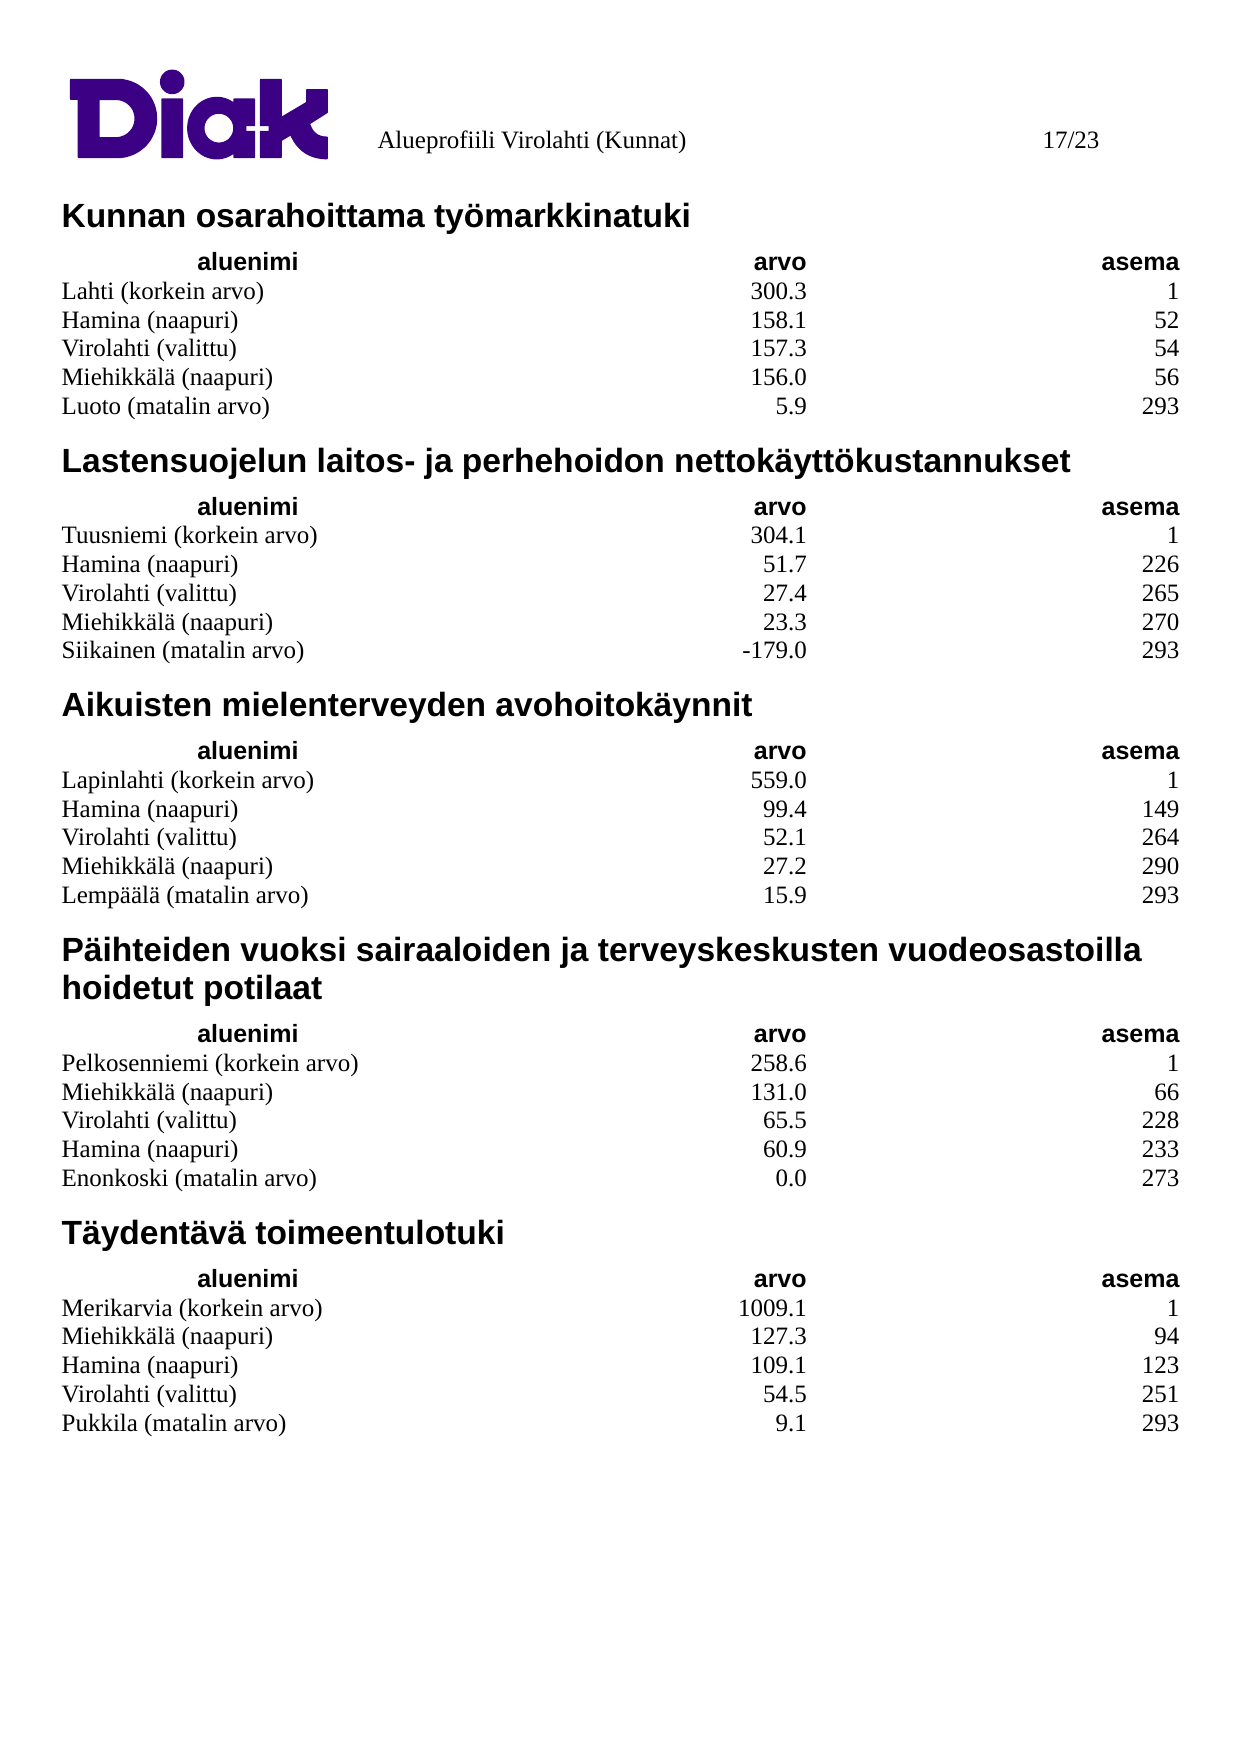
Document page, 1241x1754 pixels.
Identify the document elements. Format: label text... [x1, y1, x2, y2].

table_cell Lapinlahti (korkein arvo) [61, 765, 434, 794]
table_cell 94 [806, 1321, 1179, 1350]
table_header arvo [434, 1264, 806, 1293]
table_cell Miehikkälä (naapuri) [61, 607, 434, 636]
table_cell Tuusniemi (korkein arvo) [61, 521, 434, 549]
table_cell Hamina (naapuri) [61, 1134, 434, 1163]
table_cell 52 [806, 305, 1179, 333]
table_cell Virolahti (valittu) [61, 578, 434, 607]
table_cell 228 [806, 1106, 1179, 1134]
table_cell 233 [806, 1134, 1179, 1163]
table_cell 273 [806, 1163, 1179, 1192]
subtitle Kunnan osarahoittama työmarkkinatuki [61, 196, 1179, 235]
table_header arvo [434, 492, 806, 521]
table_cell 56 [806, 362, 1179, 391]
table_cell Hamina (naapuri) [61, 794, 434, 822]
table_cell Virolahti (valittu) [61, 823, 434, 851]
table_header arvo [434, 247, 806, 276]
table_header asema [806, 1264, 1179, 1293]
table_cell 290 [806, 851, 1179, 880]
table_cell Virolahti (valittu) [61, 1106, 434, 1134]
table_cell 127.3 [434, 1321, 806, 1350]
table_cell Miehikkälä (naapuri) [61, 851, 434, 880]
table_cell Merikarvia (korkein arvo) [61, 1293, 434, 1321]
table_cell 9.1 [434, 1408, 806, 1436]
table_cell 304.1 [434, 521, 806, 549]
table_cell 65.5 [434, 1106, 806, 1134]
table_cell 559.0 [434, 765, 806, 794]
table_header aluenimi [61, 1264, 434, 1293]
table_cell 251 [806, 1379, 1179, 1408]
table_cell 15.9 [434, 880, 806, 909]
table_cell 1 [806, 1048, 1179, 1077]
table_cell 54 [806, 334, 1179, 362]
table_cell 54.5 [434, 1379, 806, 1408]
table_cell Luoto (matalin arvo) [61, 391, 434, 420]
table_cell 270 [806, 607, 1179, 636]
table_cell 293 [806, 391, 1179, 420]
table_cell 293 [806, 1408, 1179, 1436]
table_cell 27.4 [434, 578, 806, 607]
table_cell 1 [806, 1293, 1179, 1321]
table_cell Miehikkälä (naapuri) [61, 1321, 434, 1350]
table_header aluenimi [61, 492, 434, 521]
table_cell 131.0 [434, 1077, 806, 1106]
table_cell 258.6 [434, 1048, 806, 1077]
table_cell Virolahti (valittu) [61, 1379, 434, 1408]
table_cell Lahti (korkein arvo) [61, 276, 434, 305]
table_cell 149 [806, 794, 1179, 822]
subtitle Aikuisten mielenterveyden avohoitokäynnit [61, 685, 1179, 724]
subtitle Päihteiden vuoksi sairaaloiden ja terveyskeskusten vuodeosastoilla hoidetut potilaat [61, 929, 1179, 1007]
table_cell 1009.1 [434, 1293, 806, 1321]
table_cell 293 [806, 636, 1179, 664]
table_header arvo [434, 1019, 806, 1048]
subtitle Täydentävä toimeentulotuki [61, 1213, 1179, 1251]
table_cell 156.0 [434, 362, 806, 391]
table_cell Lempäälä (matalin arvo) [61, 880, 434, 909]
subtitle Lastensuojelun laitos- ja perhehoidon nettokäyttökustannukset [61, 441, 1179, 479]
table_cell Miehikkälä (naapuri) [61, 362, 434, 391]
table_header aluenimi [61, 736, 434, 765]
table_cell Pelkosenniemi (korkein arvo) [61, 1048, 434, 1077]
table_cell 157.3 [434, 334, 806, 362]
table_cell 60.9 [434, 1134, 806, 1163]
table_cell 226 [806, 549, 1179, 578]
table_header aluenimi [61, 247, 434, 276]
table_cell Miehikkälä (naapuri) [61, 1077, 434, 1106]
table_header asema [806, 247, 1179, 276]
table_cell -179.0 [434, 636, 806, 664]
table_cell 99.4 [434, 794, 806, 822]
table_cell 158.1 [434, 305, 806, 333]
table_cell Siikainen (matalin arvo) [61, 636, 434, 664]
table_cell 300.3 [434, 276, 806, 305]
table_cell 1 [806, 276, 1179, 305]
table_cell 1 [806, 521, 1179, 549]
table_cell 293 [806, 880, 1179, 909]
table_header asema [806, 492, 1179, 521]
table_header arvo [434, 736, 806, 765]
table_cell Hamina (naapuri) [61, 305, 434, 333]
table_cell 0.0 [434, 1163, 806, 1192]
table_cell 66 [806, 1077, 1179, 1106]
table_cell 23.3 [434, 607, 806, 636]
table_header asema [806, 1019, 1179, 1048]
table_cell 51.7 [434, 549, 806, 578]
table_cell Enonkoski (matalin arvo) [61, 1163, 434, 1192]
table_cell Hamina (naapuri) [61, 549, 434, 578]
table_cell 109.1 [434, 1350, 806, 1379]
table_header asema [806, 736, 1179, 765]
table_cell 1 [806, 765, 1179, 794]
table_cell Pukkila (matalin arvo) [61, 1408, 434, 1436]
table_cell 5.9 [434, 391, 806, 420]
table_cell 264 [806, 823, 1179, 851]
table_cell 52.1 [434, 823, 806, 851]
table_cell 265 [806, 578, 1179, 607]
table_cell Hamina (naapuri) [61, 1350, 434, 1379]
table_cell 123 [806, 1350, 1179, 1379]
table_header aluenimi [61, 1019, 434, 1048]
table_cell 27.2 [434, 851, 806, 880]
table_cell Virolahti (valittu) [61, 334, 434, 362]
